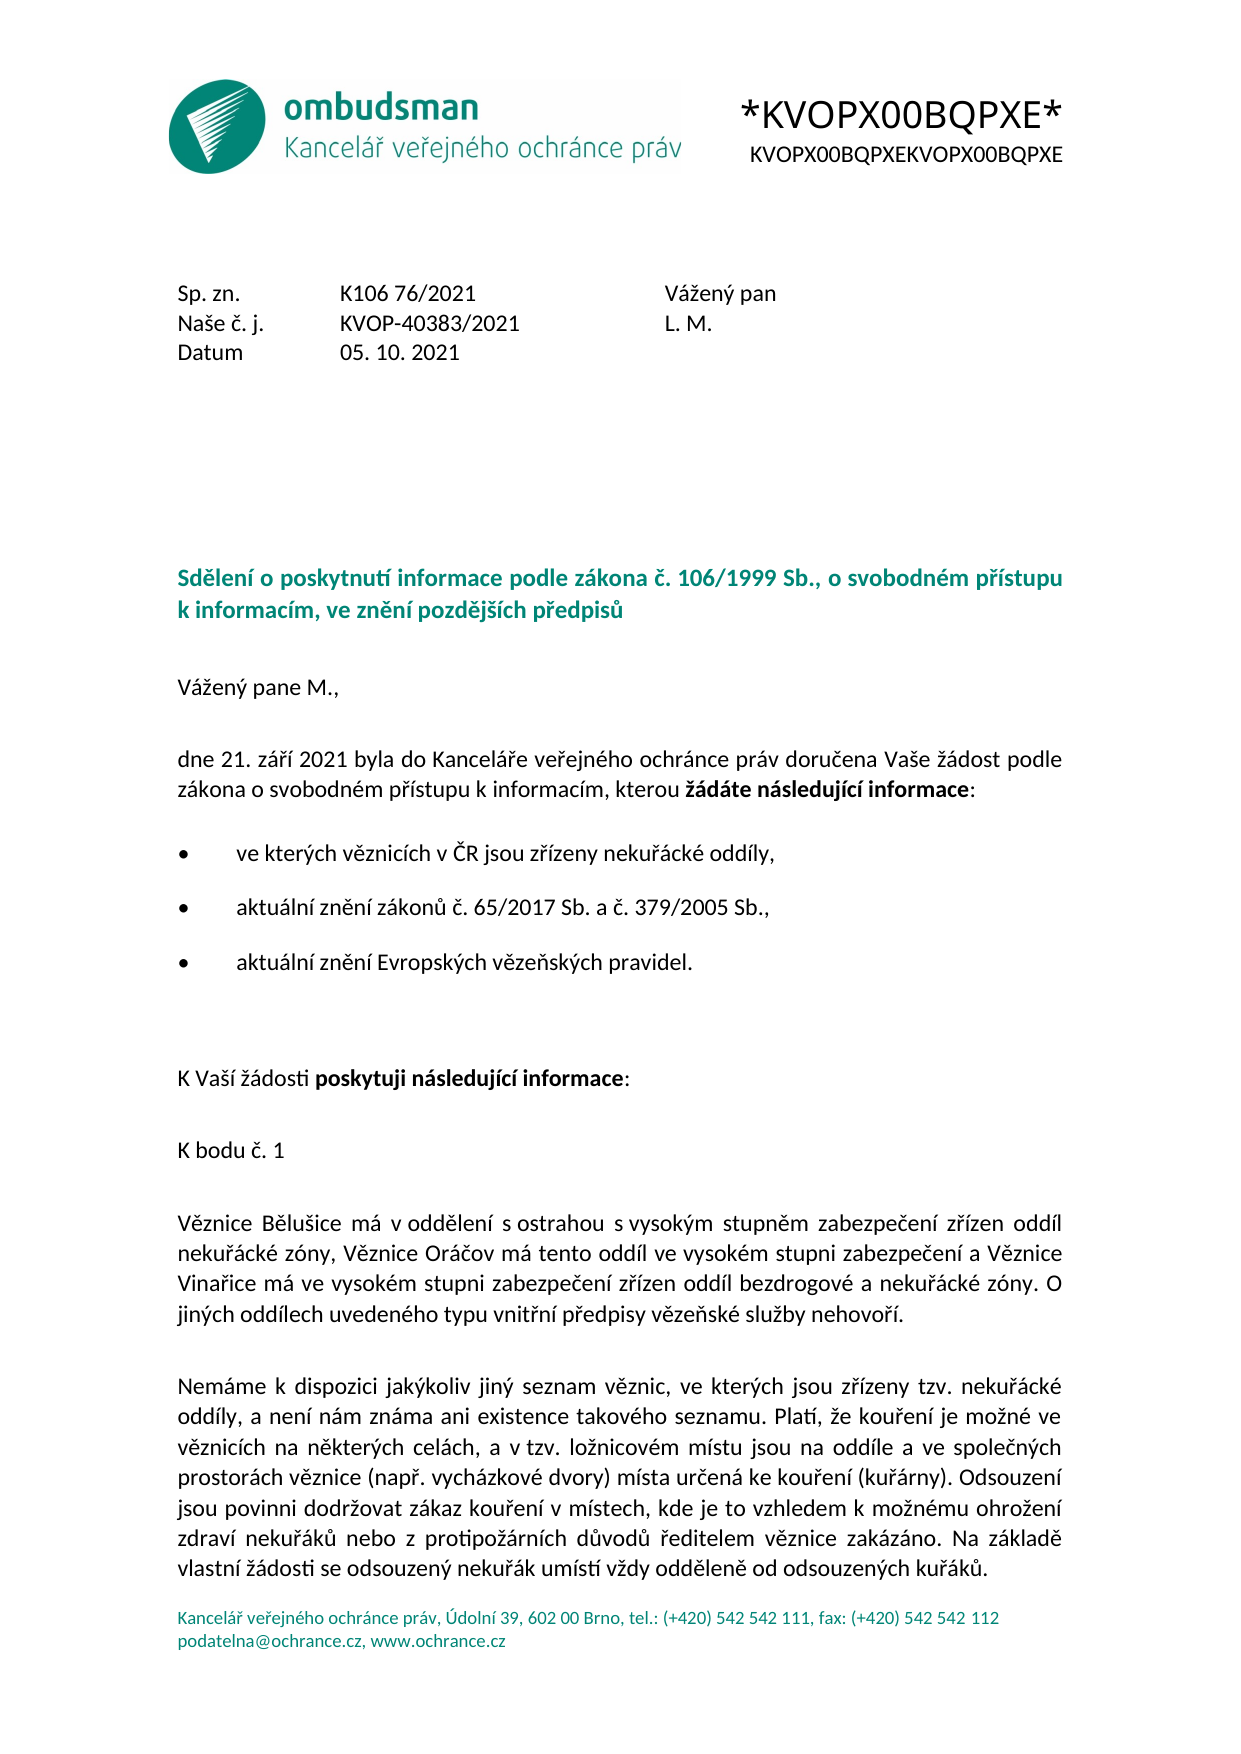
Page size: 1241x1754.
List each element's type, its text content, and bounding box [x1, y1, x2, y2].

table_header Sp. zn. Naše č. j. Datum [177, 220, 340, 513]
text K bodu č. 1 [177, 1136, 1063, 1165]
list aktuální znění zákonů č. 65/2017 Sb. a č. 379/2005 Sb., [177, 892, 1063, 922]
text K Vaší žádosti poskytuji následující informace: [177, 1063, 1063, 1093]
list ve kterých věznicích v ČR jsou zřízeny nekuřácké oddíly, [177, 838, 1063, 867]
text Sdělení o poskytnutí informace podle zákona č. 106/1999 Sb., o svobodném přístupu k informacím, ve znění pozdějších předpisů [177, 563, 1063, 625]
list aktuální znění Evropských vězeňských pravidel. [177, 947, 1063, 976]
text Věznice Bělušice má v oddělení s ostrahou s vysokým stupněm zabezpečení zřízen oddíl nekuřácké zóny, Věznice Oráčov má tento oddíl ve vysokém stupni zabezpečení a Věznice Vinařice má ve vysokém stupni zabezpečení zřízen oddíl bezdrogové a nekuřácké zóny. O jiných oddílech uvedeného typu vnitřní předpisy vězeňské služby nehovoří. [177, 1208, 1063, 1328]
text dne 21. září 2021 byla do Kanceláře veřejného ochránce práv doručena Vaše žádost podle zákona o svobodném přístupu k informacím, kterou žádáte následující informace: [177, 744, 1063, 803]
text Nemáme k dispozici jakýkoliv jiný seznam věznic, ve kterých jsou zřízeny tzv. nekuřácké oddíly, a není nám známa ani existence takového seznamu. Platí, že kouření je možné ve věznicích na některých celách, a v tzv. ložnicovém místu jsou na oddíle a ve společných prostorách věznice (např. vycházkové dvory) místa určená ke kouření (kuřárny). Odsouzení jsou povinni dodržovat zákaz kouření v místech, kde je to vzhledem k možnému ohrožení zdraví nekuřáků nebo z protipožárních důvodů ředitelem věznice zakázáno. Na základě vlastní žádosti se odsouzený nekuřák umístí vždy odděleně od odsouzených kuřáků. [177, 1371, 1063, 1583]
text Vážený pane M., [177, 672, 1063, 701]
table_header K106 76/2021 KVOP-40383/2021 05. 10. 2021 [340, 220, 664, 513]
table_header Vážený pan L. M. [665, 220, 1085, 513]
